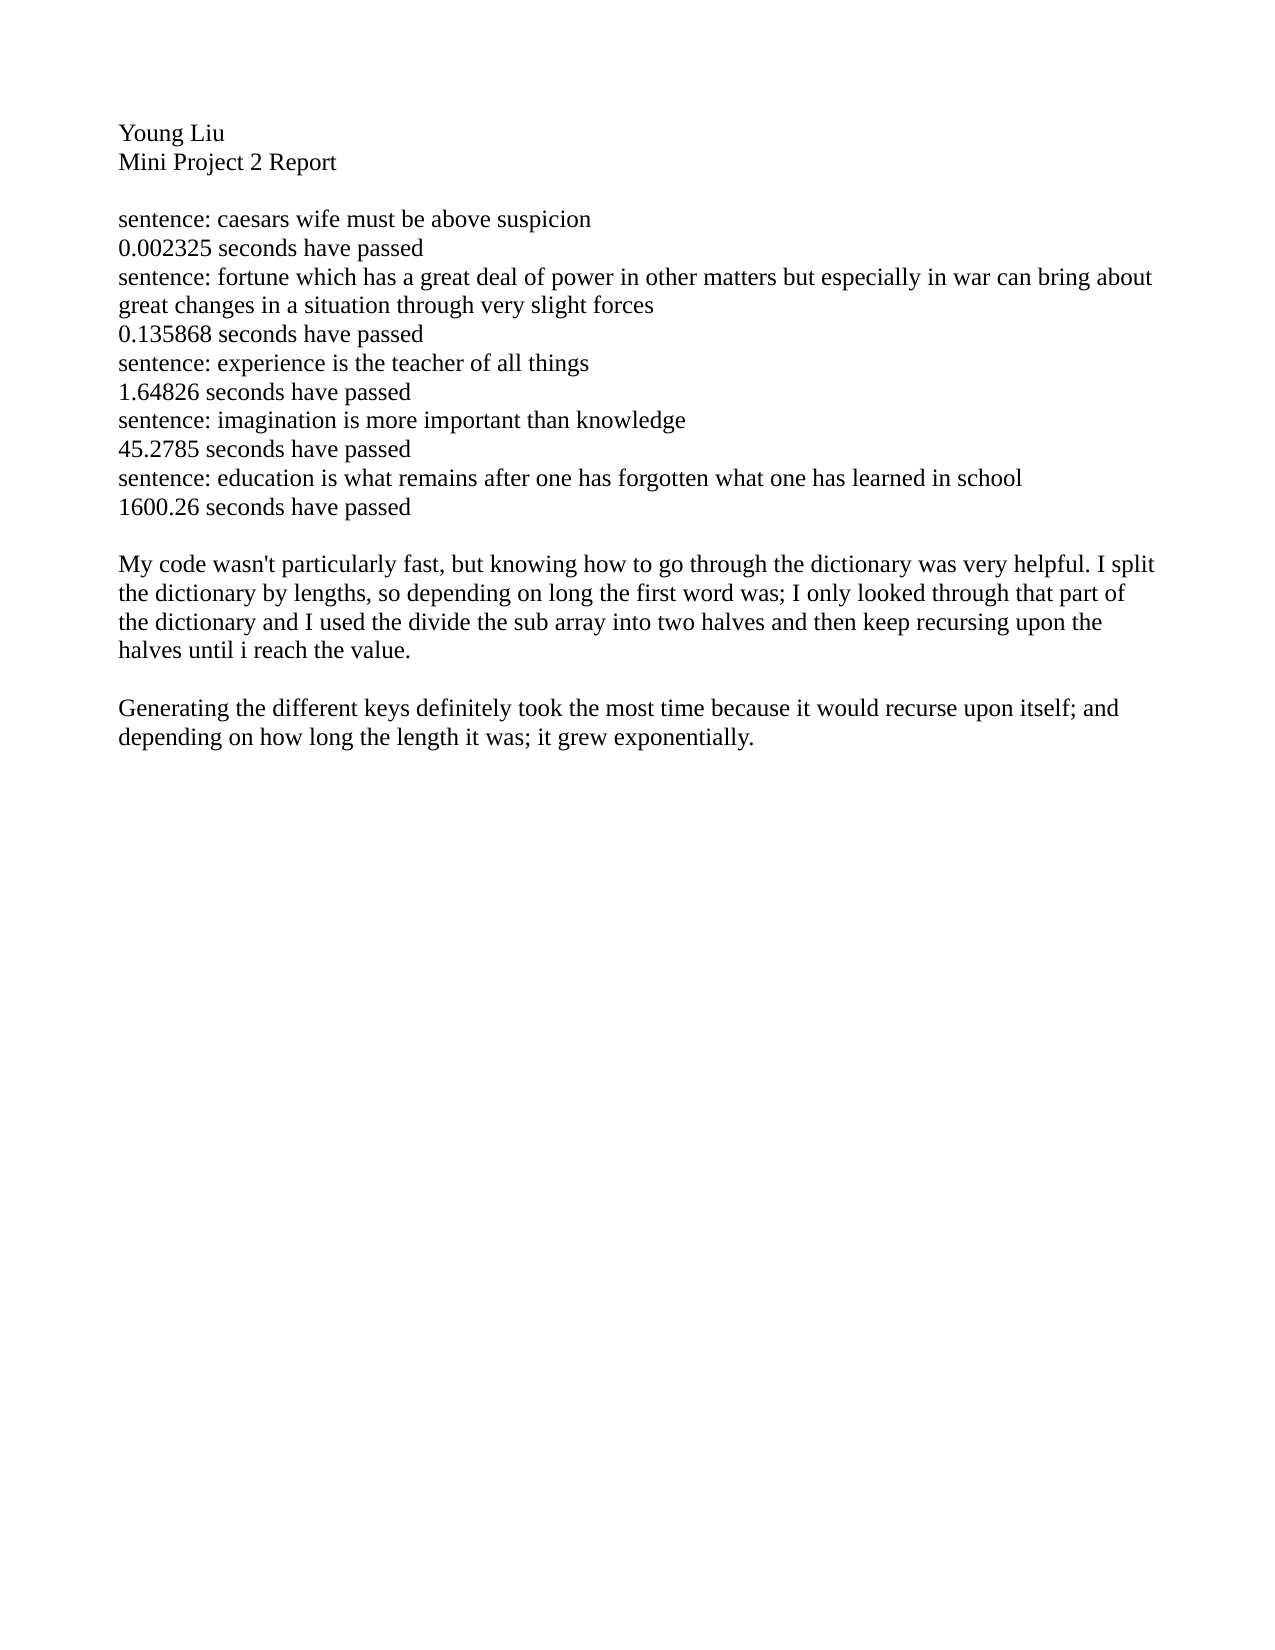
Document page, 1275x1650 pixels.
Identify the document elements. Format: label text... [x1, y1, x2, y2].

text Mini Project 2 Report [118, 147, 1157, 176]
text My code wasn't particularly fast, but knowing how to go through the dictionary was very helpful. I split the dictionary by lengths, so depending on long the first word was; I only looked through that part of the dictionary and I used the divide the sub array into two halves and then keep recursing upon the halves until i reach the value. [118, 549, 1157, 664]
text sentence: caesars wife must be above suspicion [118, 204, 1157, 233]
text sentence: fortune which has a great deal of power in other matters but especially in war can bring about great changes in a situation through very slight forces [118, 262, 1157, 319]
text 1600.26 seconds have passed [118, 492, 1157, 521]
text 0.002325 seconds have passed [118, 233, 1157, 262]
text Generating the different keys definitely took the most time because it would recurse upon itself; and depending on how long the length it was; it grew exponentially. [118, 693, 1157, 751]
text sentence: imagination is more important than knowledge [118, 406, 1157, 434]
text 1.64826 seconds have passed [118, 377, 1157, 406]
text sentence: education is what remains after one has forgotten what one has learned in school [118, 463, 1157, 492]
text sentence: experience is the teacher of all things [118, 348, 1157, 377]
text 45.2785 seconds have passed [118, 434, 1157, 463]
text Young Liu [118, 118, 1157, 147]
text 0.135868 seconds have passed [118, 319, 1157, 348]
